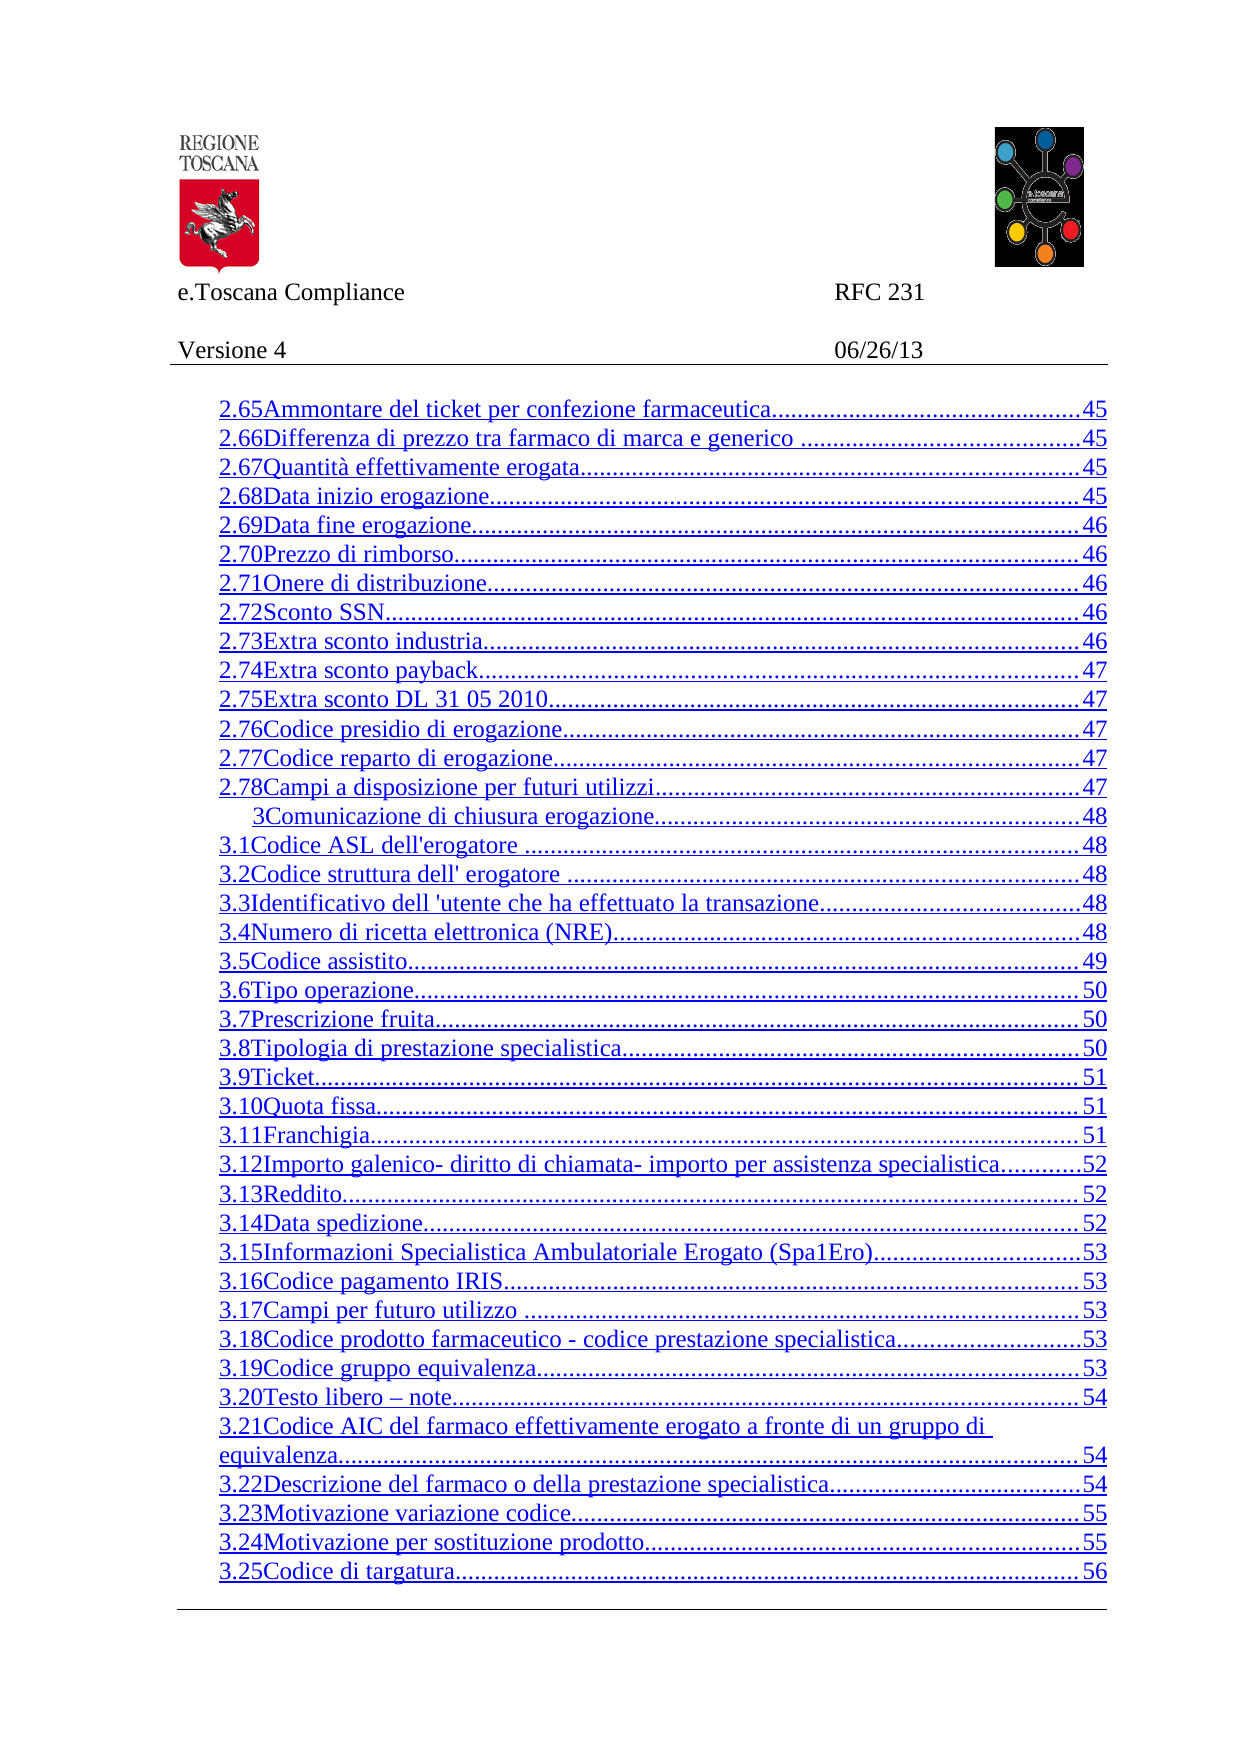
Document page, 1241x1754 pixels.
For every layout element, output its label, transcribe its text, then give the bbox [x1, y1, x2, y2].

text 3.19Codice gruppo equivalenza 53 [219, 1353, 1107, 1378]
text 2.76Codice presidio di erogazione 47 [219, 713, 1107, 739]
text 2.73Extra sconto industria 46 [219, 626, 1107, 651]
text 2.78Campi a disposizione per futuri utilizzi 47 [219, 772, 1107, 797]
text 3.5Codice assistito 49 [219, 946, 1107, 971]
text 2.74Extra sconto payback 47 [219, 655, 1107, 681]
text 2.66Differenza di prezzo tra farmaco di marca e generico 45 [219, 423, 1107, 448]
text 3.21Codice AIC del farmaco effettivamente erogato a fronte di un gruppo di equivalenza 54 [219, 1411, 1107, 1465]
text 3.24Motivazione per sostituzione prodotto 55 [219, 1527, 1107, 1552]
picture [178, 133, 260, 277]
text 3.14Data spedizione 52 [219, 1207, 1107, 1233]
text 2.75Extra sconto DL 31 05 2010 47 [219, 684, 1107, 709]
text 3.15Informazioni Specialistica Ambulatoriale Erogato (Spa1Ero) 53 [219, 1237, 1107, 1262]
text 3.4Numero di ricetta elettronica (NRE) 48 [219, 917, 1107, 942]
text 2.70Prezzo di rimborso 46 [219, 539, 1107, 564]
text 2.67Quantità effettivamente erogata 45 [219, 452, 1107, 477]
text 3.9Ticket 51 [219, 1062, 1107, 1087]
text 3.6Tipo operazione 50 [219, 975, 1107, 1000]
text 3.1Codice ASL dell'erogatore 48 [219, 830, 1107, 855]
text 3.20Testo libero – note 54 [219, 1382, 1107, 1407]
text 3.2Codice struttura dell' erogatore 48 [219, 859, 1107, 884]
text 3.18Codice prodotto farmaceutico - codice prestazione specialistica 53 [219, 1324, 1107, 1349]
text 3.7Prescrizione fruita 50 [219, 1004, 1107, 1029]
text 2.77Codice reparto di erogazione 47 [219, 742, 1107, 768]
text 2.68Data inizio erogazione 45 [219, 481, 1107, 506]
text 3.8Tipologia di prestazione specialistica 50 [219, 1033, 1107, 1058]
text 3.17Campi per futuro utilizzo 53 [219, 1295, 1107, 1320]
text 3.10Quota fissa 51 [219, 1091, 1107, 1116]
text 3.22Descrizione del farmaco o della prestazione specialistica 54 [219, 1469, 1107, 1494]
text 3.13Reddito 52 [219, 1178, 1107, 1204]
text 2.65Ammontare del ticket per confezione farmaceutica 45 [219, 394, 1107, 419]
text 2.69Data fine erogazione 46 [219, 510, 1107, 535]
text 3.12Importo galenico- diritto di chiamata- importo per assistenza specialistica 52 [219, 1149, 1107, 1174]
text 2.71Onere di distribuzione 46 [219, 568, 1107, 593]
text 3.23Motivazione variazione codice 55 [219, 1498, 1107, 1523]
text 3.16Codice pagamento IRIS 53 [219, 1266, 1107, 1291]
text 3.3Identificativo dell 'utente che ha effettuato la transazione 48 [219, 888, 1107, 913]
text 3.11Franchigia 51 [219, 1120, 1107, 1146]
text 3Comunicazione di chiusura erogazione 48 [252, 801, 1107, 826]
text 2.72Sconto SSN 46 [219, 597, 1107, 622]
text 3.25Codice di targatura 56 [219, 1556, 1107, 1581]
